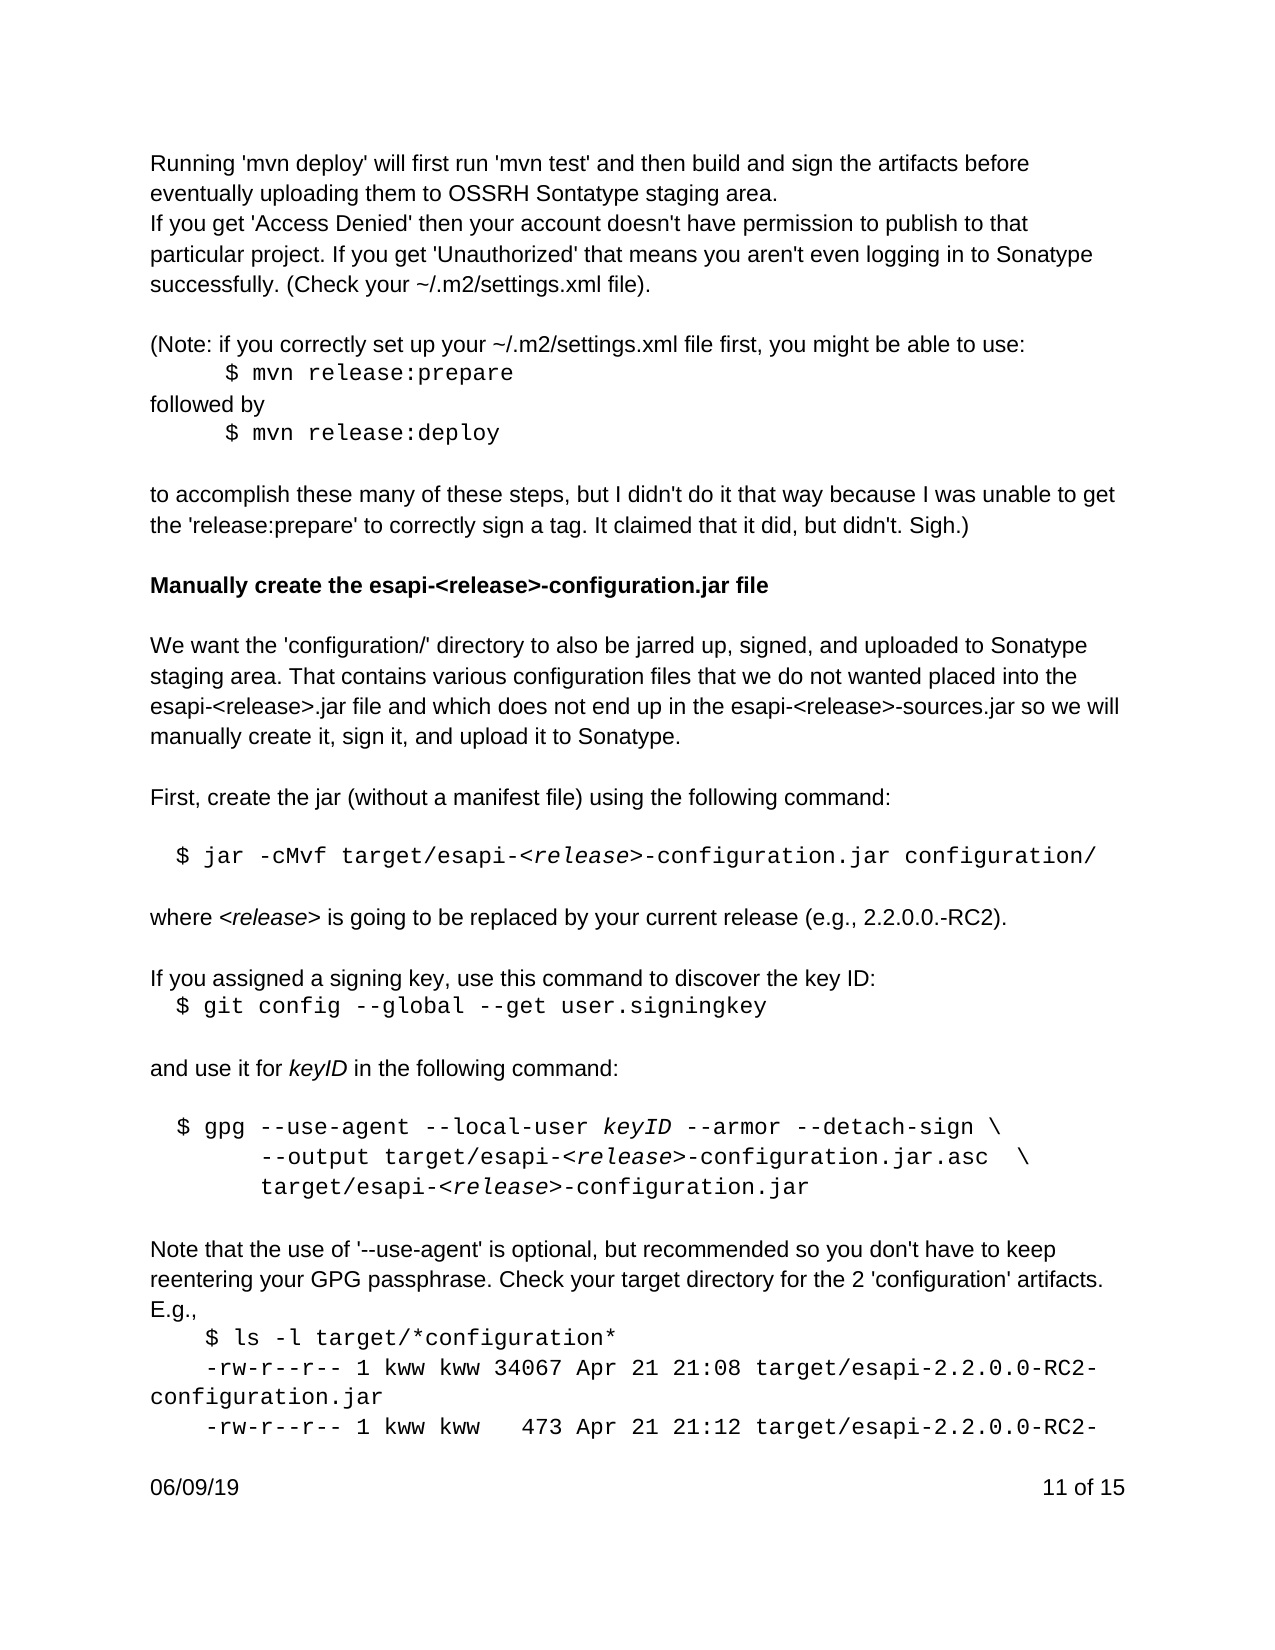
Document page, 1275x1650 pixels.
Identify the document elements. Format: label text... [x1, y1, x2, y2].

text $ jar -cMvf target/esapi-<release>-configuration.jar configuration/ [150, 844, 1125, 870]
text where <release> is going to be replaced by your current release (e.g., 2.2.0.0.-RC2). [150, 904, 1125, 931]
text We want the 'configuration/' directory to also be jarred up, signed, and uploaded to Sonatype staging area. That contains various configuration files that we do not wanted placed into the esapi-<release>.jar file and which does not end up in the esapi-<release>-sources.jar so we will manually create it, sign it, and upload it to Sonatype. [150, 632, 1125, 749]
text Running 'mvn deploy' will first run 'mvn test' and then build and sign the artifacts before eventually uploading them to OSSRH Sontatype staging area. [150, 150, 1125, 207]
text $ git config --global --get user.signingkey [150, 995, 1125, 1021]
text and use it for keyID in the following command: [150, 1055, 1125, 1082]
text target/esapi-<release>-configuration.jar [150, 1176, 1125, 1201]
text If you get 'Access Denied' then your account doesn't have permission to publish to that particular project. If you get 'Unauthorized' that means you aren't even logging in to Sonatype successfully. (Check your ~/.m2/settings.xml file). [150, 210, 1125, 297]
text Note that the use of '--use-agent' is optional, but recommended so you don't have to keep reentering your GPG passphrase. Check your target directory for the 2 'configuration' artifacts. E.g., [150, 1236, 1125, 1322]
text $ ls -l target/*configuration* [150, 1326, 1125, 1352]
text followed by [150, 391, 1125, 418]
text to accomplish these many of these steps, but I didn't do it that way because I was unable to get the 'release:prepare' to correctly sign a tag. It claimed that it did, but didn't. Sigh.) [150, 481, 1125, 538]
text Manually create the esapi-<release>-configuration.jar file [150, 572, 1125, 598]
text -rw-r--r-- 1 kww kww 34067 Apr 21 21:08 target/esapi-2.2.0.0-RC2-configuration.jar [150, 1356, 1125, 1412]
text First, create the jar (without a manifest file) using the following command: [150, 783, 1125, 810]
text -rw-r--r-- 1 kww kww 473 Apr 21 21:12 target/esapi-2.2.0.0-RC2- [150, 1416, 1125, 1441]
text $ mvn release:prepare [225, 361, 1125, 387]
text $ gpg --use-agent --local-user keyID --armor --detach-sign \ [150, 1116, 1125, 1142]
text (Note: if you correctly set up your ~/.m2/settings.xml file first, you might be able to use: [150, 331, 1125, 358]
text $ mvn release:deploy [225, 421, 1125, 447]
text --output target/esapi-<release>-configuration.jar.asc \ [150, 1146, 1125, 1172]
text If you assigned a signing key, use this command to discover the key ID: [150, 965, 1125, 991]
